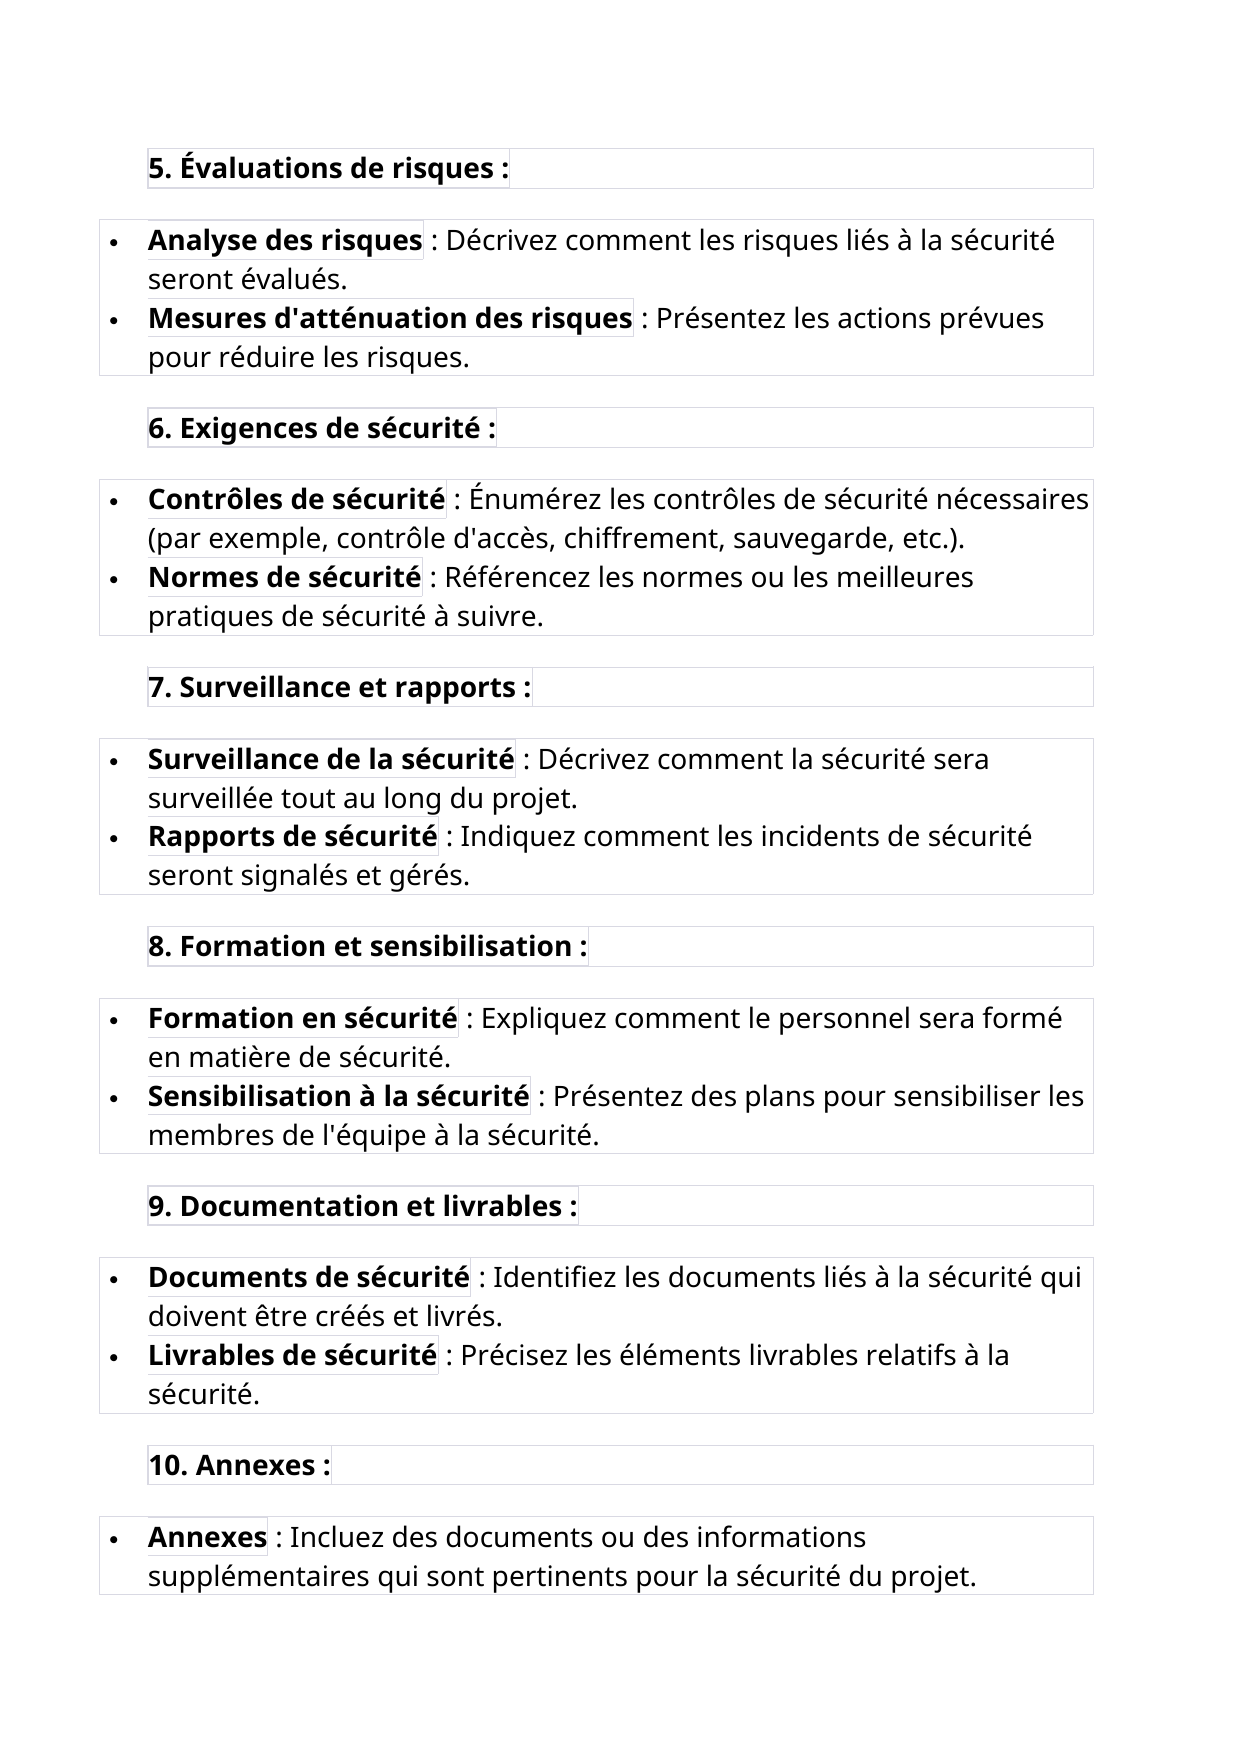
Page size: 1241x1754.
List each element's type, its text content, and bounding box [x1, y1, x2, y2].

text [579, 1186, 1093, 1225]
list Documents de sécurité : Identifiez les documents liés à la sécurité qui doivent être créés et livrés. [100, 1258, 1093, 1334]
list Normes de sécurité : Référencez les normes ou les meilleures pratiques de sécurité à suivre. [100, 556, 1093, 635]
list Sensibilisation à la sécurité : Présentez des plans pour sensibiliser les membres de l'équipe à la sécurité. [100, 1075, 1093, 1153]
list Rapports de sécurité : Indiquez comment les incidents de sécurité seront signalés et gérés. [100, 816, 1093, 894]
list Contrôles de sécurité : Énumérez les contrôles de sécurité nécessaires (par exemple, contrôle d'accès, chiffrement, sauvegarde, etc.). [100, 480, 1093, 556]
text 7. Surveillance et rapports : [149, 668, 532, 706]
text [533, 668, 1093, 706]
text 8. Formation et sensibilisation : [149, 927, 588, 965]
text [589, 927, 1093, 966]
list Analyse des risques : Décrivez comment les risques liés à la sécurité seront évalués. [100, 220, 1093, 297]
list Mesures d'atténuation des risques : Présentez les actions prévues pour réduire les risques. [100, 297, 1093, 375]
list Formation en sécurité : Expliquez comment le personnel sera formé en matière de sécurité. [100, 999, 1093, 1075]
text [332, 1446, 1093, 1484]
text 5. Évaluations de risques : [149, 149, 509, 187]
text 6. Exigences de sécurité : [149, 409, 496, 446]
text 9. Documentation et livrables : [149, 1187, 578, 1224]
text [497, 408, 1093, 447]
text [510, 149, 1093, 188]
text 10. Annexes : [149, 1446, 331, 1484]
list Annexes : Incluez des documents ou des informations supplémentaires qui sont pertinents pour la sécurité du projet. [100, 1517, 1093, 1594]
list Surveillance de la sécurité : Décrivez comment la sécurité sera surveillée tout au long du projet. [100, 739, 1093, 816]
list Livrables de sécurité : Précisez les éléments livrables relatifs à la sécurité. [100, 1334, 1093, 1413]
